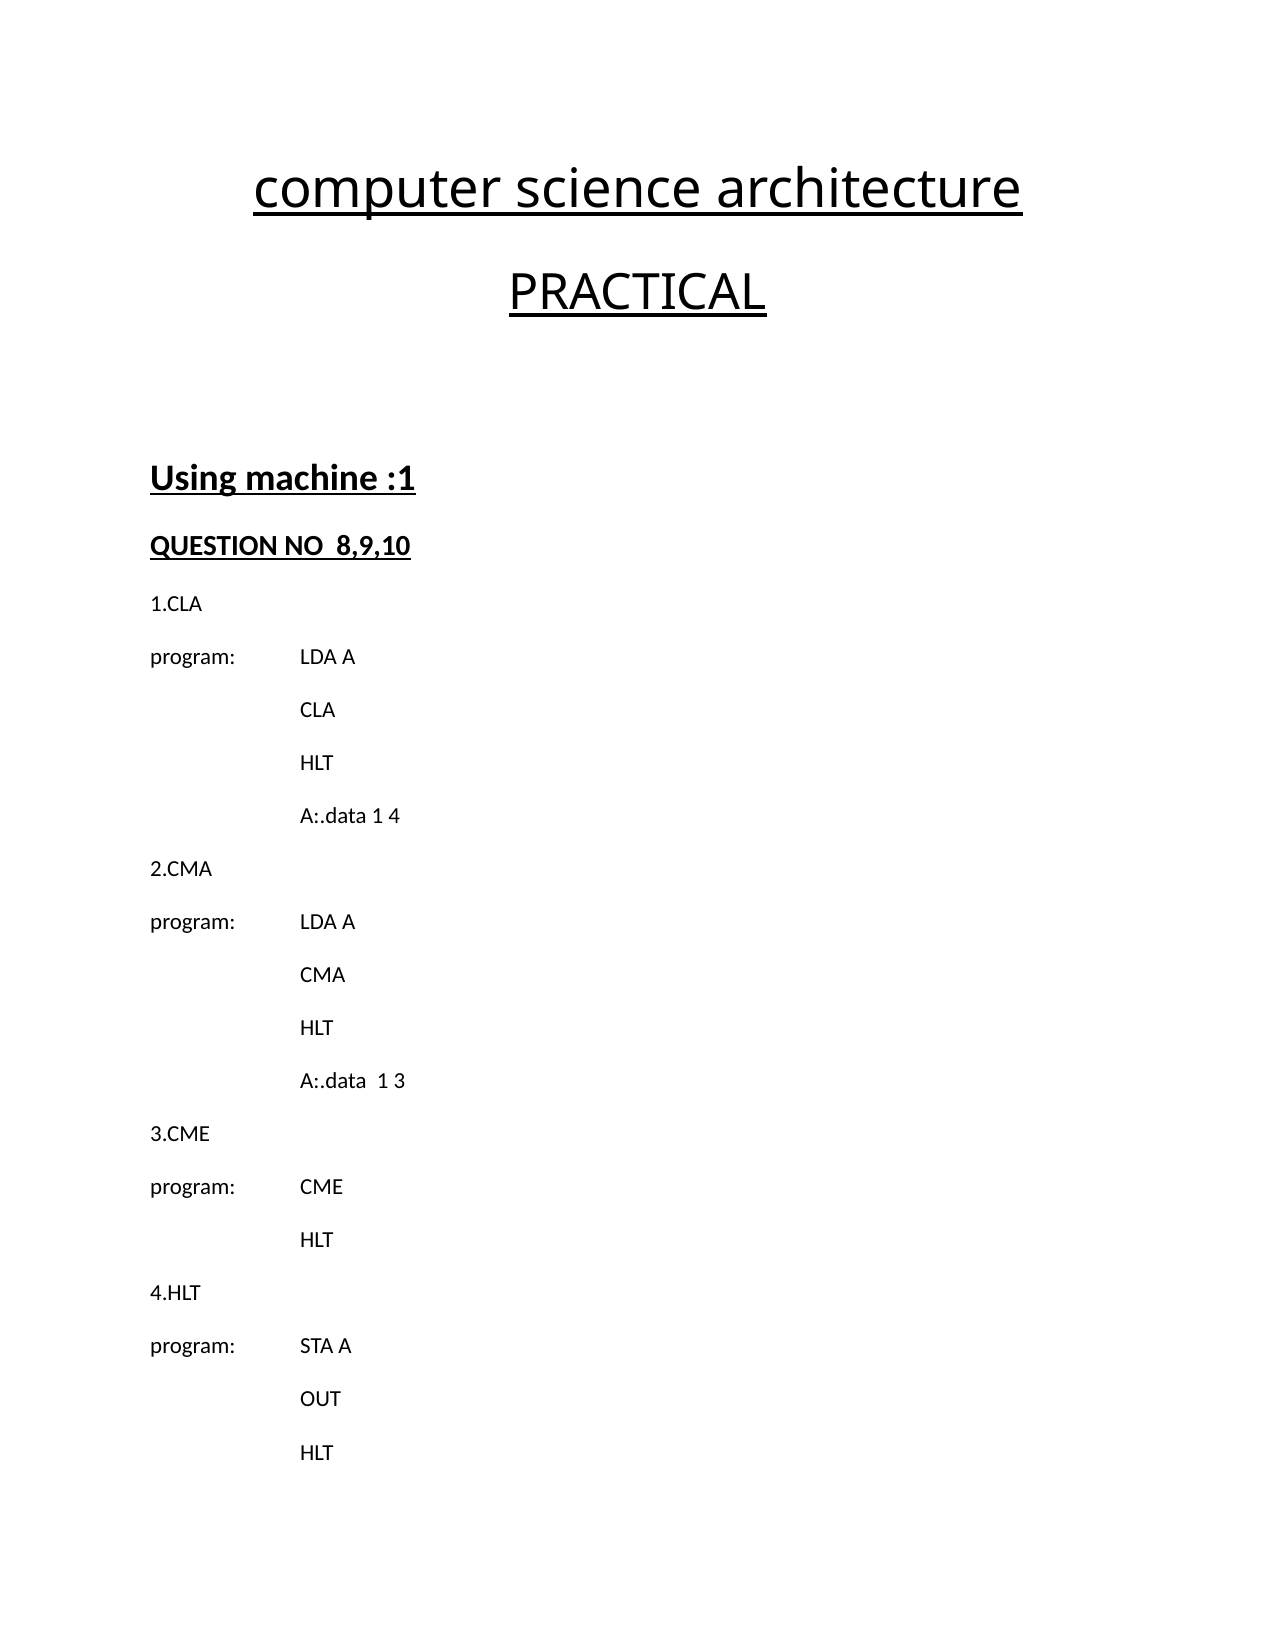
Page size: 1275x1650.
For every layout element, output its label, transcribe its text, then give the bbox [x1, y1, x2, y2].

text HLT [150, 1013, 1125, 1041]
text computer science architecture [150, 150, 1125, 224]
text CMA [150, 960, 1125, 988]
text QUESTION NO 8,9,10 [150, 527, 1125, 563]
text program: STA A [150, 1332, 1125, 1359]
text 4.HLT [150, 1278, 1125, 1307]
text program: LDA A [150, 642, 1125, 670]
text PRACTICAL [150, 256, 1125, 324]
text CLA [150, 695, 1125, 723]
text A:.data 1 3 [150, 1066, 1125, 1094]
text 2.CMA [150, 854, 1125, 882]
text program: LDA A [150, 907, 1125, 935]
text HLT [150, 1226, 1125, 1253]
text A:.data 1 4 [150, 801, 1125, 829]
text 1.CLA [150, 589, 1125, 617]
text program: CME [150, 1172, 1125, 1201]
text HLT [150, 1438, 1125, 1466]
text HLT [150, 748, 1125, 776]
text Using machine :1 [150, 454, 1125, 500]
text OUT [150, 1384, 1125, 1413]
text 3.CME [150, 1119, 1125, 1147]
